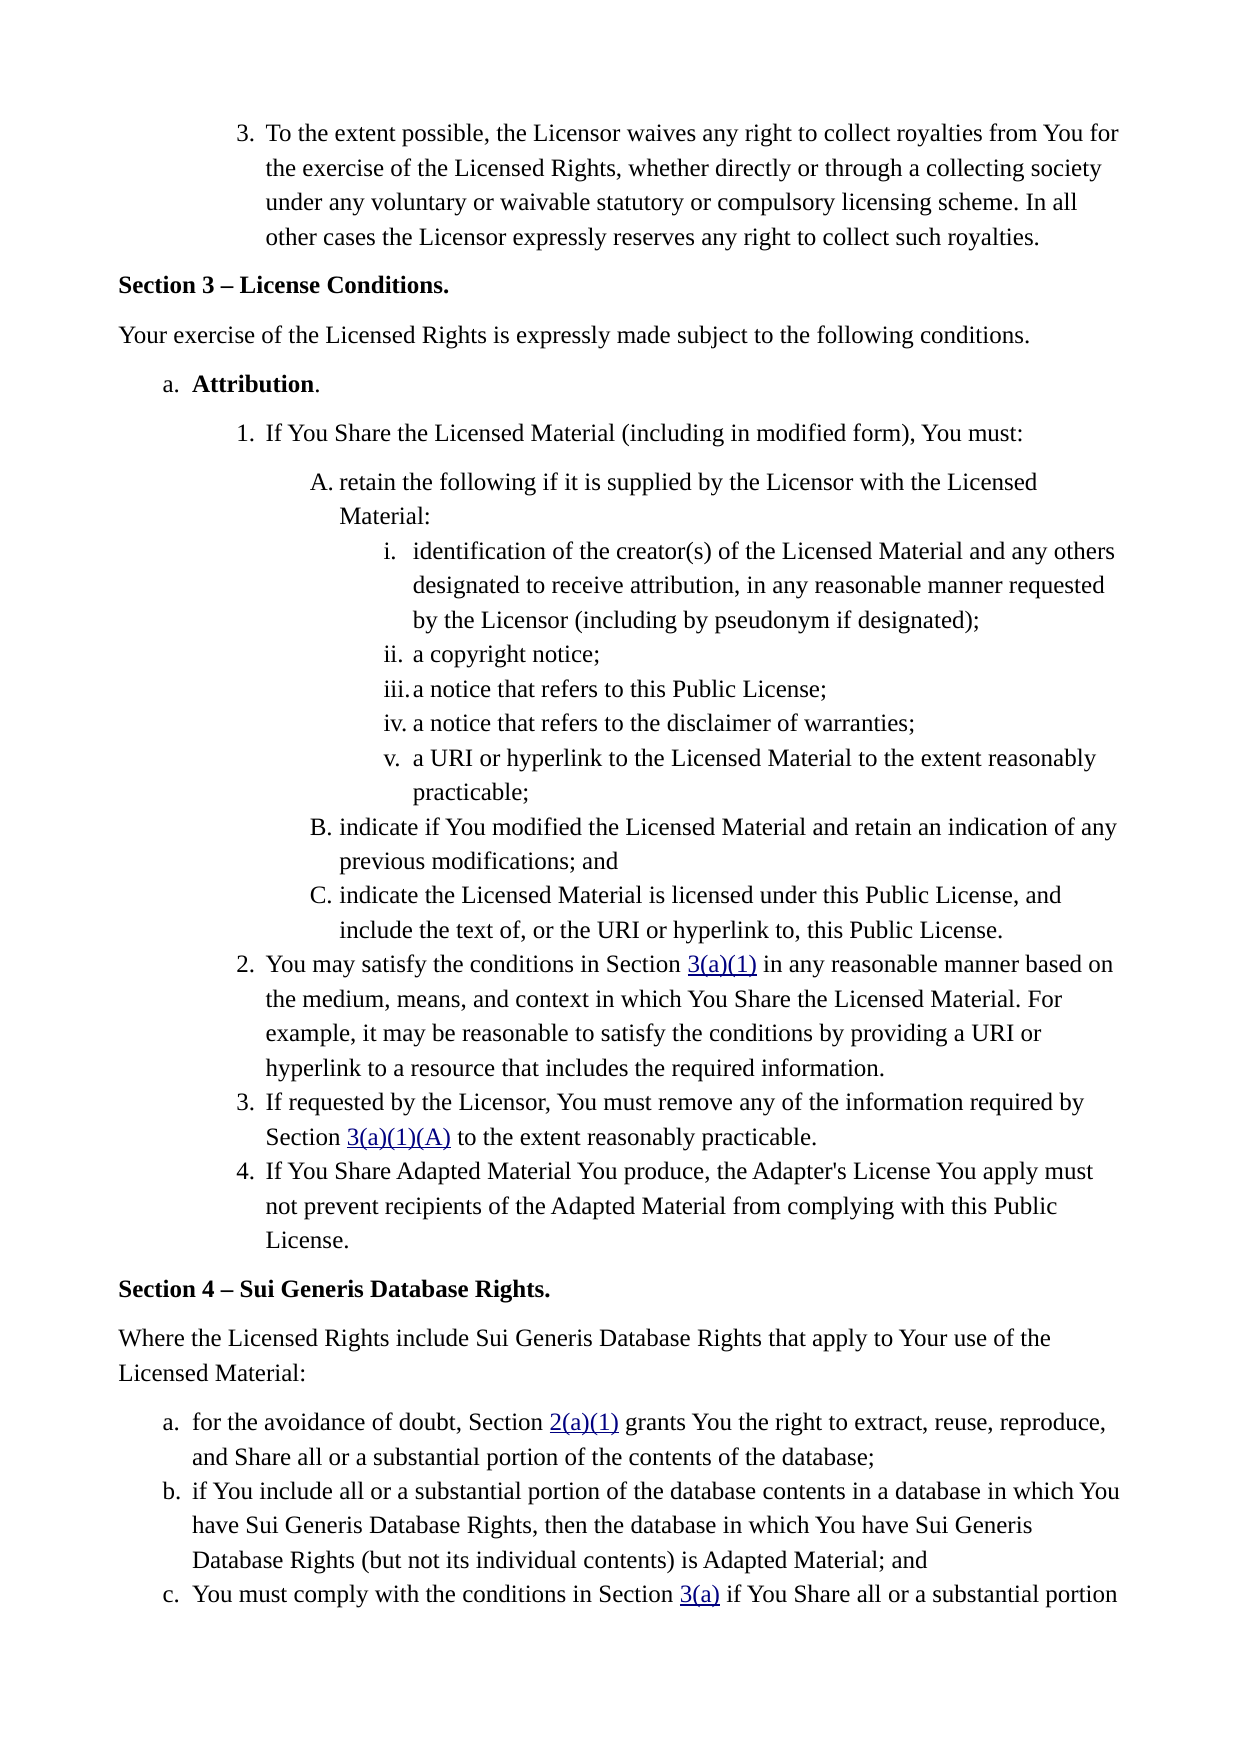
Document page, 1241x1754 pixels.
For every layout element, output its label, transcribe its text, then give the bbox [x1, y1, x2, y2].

text Your exercise of the Licensed Rights is expressly made subject to the following conditions. [118, 320, 1122, 348]
list If You Share the Licensed Material (including in modified form), You must: [236, 418, 1122, 447]
list identification of the creator(s) of the Licensed Material and any others designated to receive attribution, in any reasonable manner requested by the Licensor (including by pseudonym if designated); [383, 536, 1122, 633]
list if You include all or a substantial portion of the database contents in a database in which You have Sui Generis Database Rights, then the database in which You have Sui Generis Database Rights (but not its individual contents) is Adapted Material; and [162, 1476, 1122, 1574]
text Section 4 – Sui Generis Database Rights. [118, 1274, 1122, 1303]
list If You Share Adapted Material You produce, the Adapter's License You apply must not prevent recipients of the Adapted Material from complying with this Public License. [236, 1156, 1122, 1254]
list If requested by the Licensor, You must remove any of the information required by Section 3(a)(1)(A) to the extent reasonably practicable. [236, 1087, 1122, 1151]
list You may satisfy the conditions in Section 3(a)(1) in any reasonable manner based on the medium, means, and context in which You Share the Licensed Material. For example, it may be reasonable to satisfy the conditions by providing a URI or hyperlink to a resource that includes the required information. [236, 949, 1122, 1082]
text Where the Licensed Rights include Sui Generis Database Rights that apply to Your use of the Licensed Material: [118, 1323, 1122, 1387]
list retain the following if it is supplied by the Licensor with the Licensed Material: [309, 467, 1122, 530]
list To the extent possible, the Licensor waives any right to collect royalties from You for the exercise of the Licensed Rights, whether directly or through a collecting society under any voluntary or waivable statutory or compulsory licensing scheme. In all other cases the Licensor expressly reserves any right to collect such royalties. [236, 118, 1122, 250]
list a copyright notice; [383, 639, 1122, 668]
list You must comply with the conditions in Section 3(a) if You Share all or a substantial portion [162, 1579, 1122, 1608]
list Attribution. [162, 369, 1122, 397]
list for the avoidance of doubt, Section 2(a)(1) grants You the right to extract, reuse, reproduce, and Share all or a substantial portion of the contents of the database; [162, 1407, 1122, 1470]
list a notice that refers to this Public License; [383, 674, 1122, 702]
list indicate the Licensed Material is licensed under this Public License, and include the text of, or the URI or hyperlink to, this Public License. [309, 881, 1122, 944]
list a URI or hyperlink to the Licensed Material to the extent reasonably practicable; [383, 743, 1122, 806]
text Section 3 – License Conditions. [118, 271, 1122, 299]
list indicate if You modified the Licensed Material and retain an indication of any previous modifications; and [309, 812, 1122, 875]
list a notice that refers to the disclaimer of warranties; [383, 708, 1122, 737]
